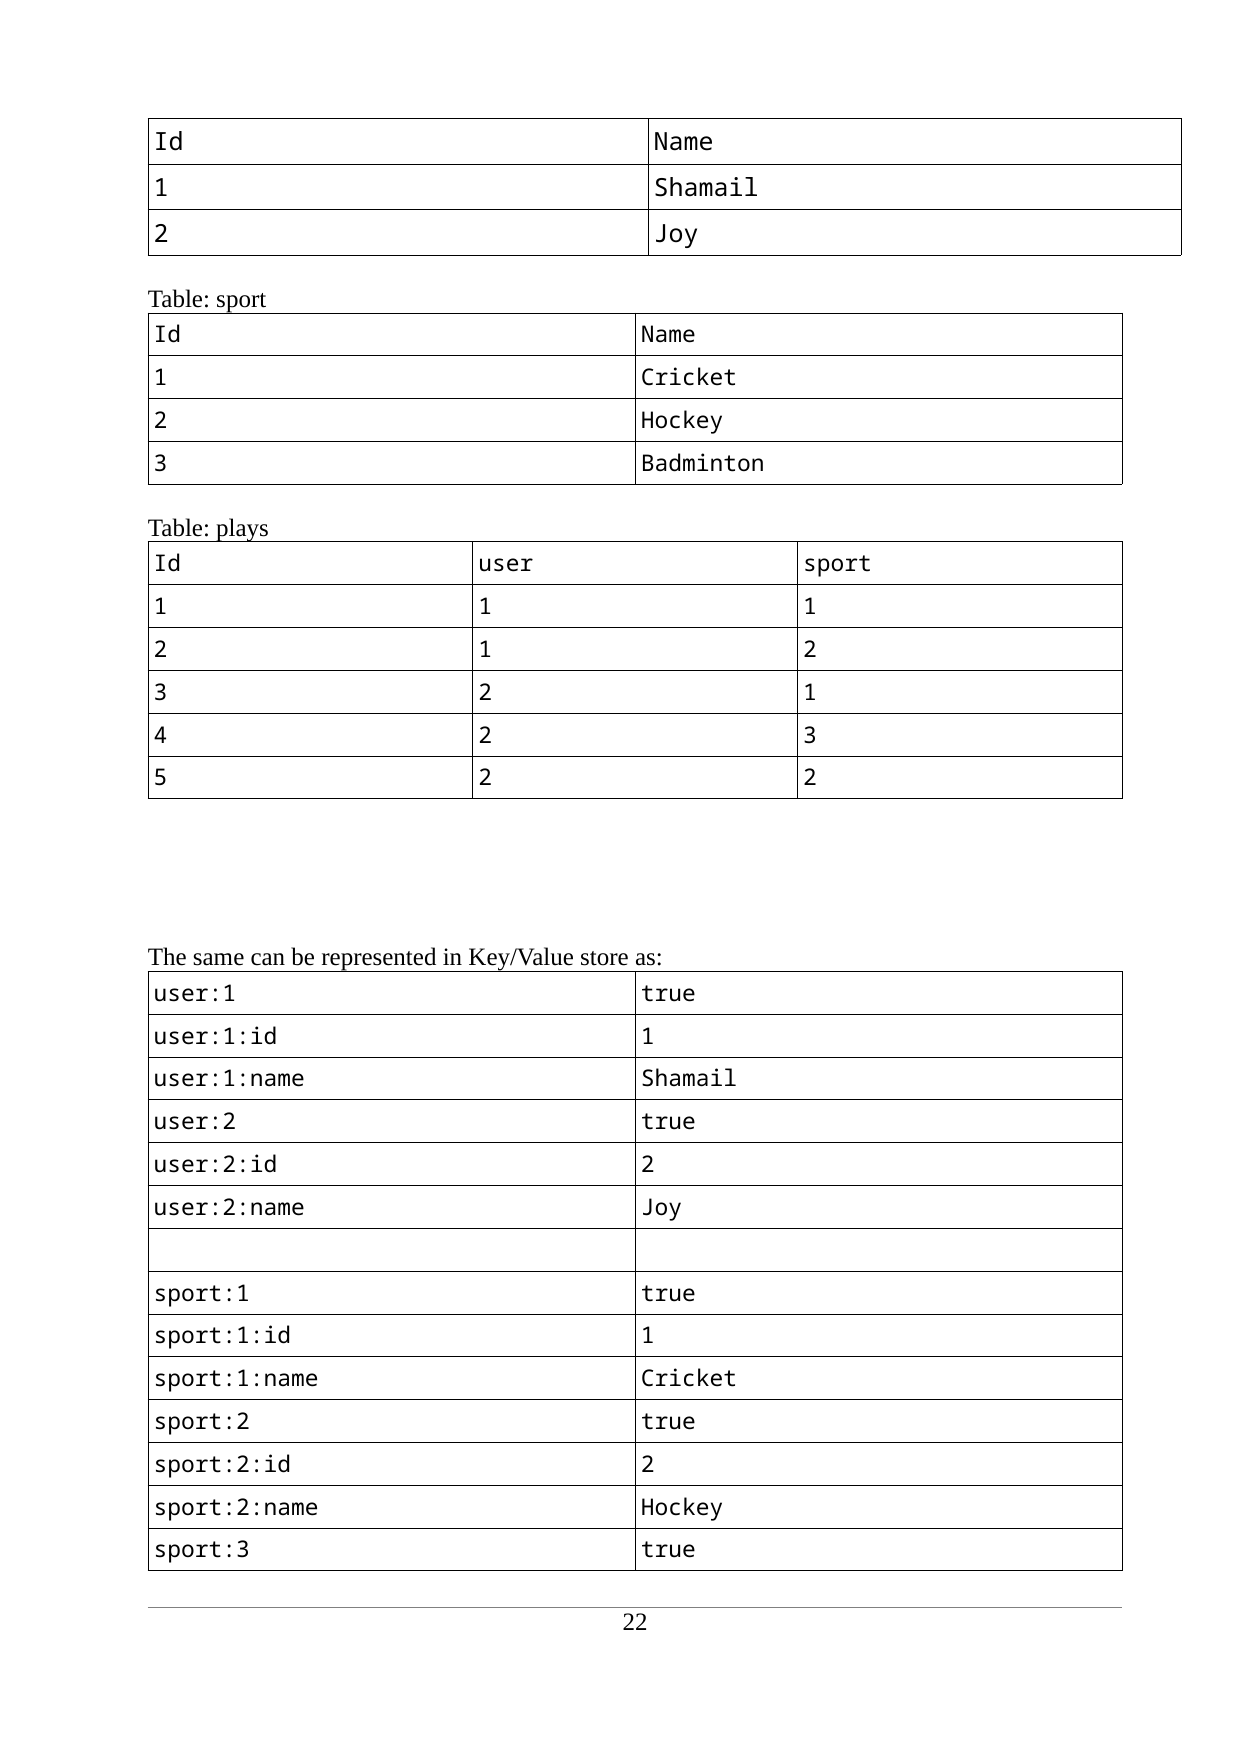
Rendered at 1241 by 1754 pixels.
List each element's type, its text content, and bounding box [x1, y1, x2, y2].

table_cell Joy [636, 1186, 1122, 1228]
table_cell 1 [473, 585, 797, 627]
table_header Id [149, 314, 635, 355]
table_cell 1 [798, 585, 1122, 627]
table_cell sport:1 [149, 1272, 635, 1313]
table_cell 2 [798, 628, 1122, 670]
table_cell sport:1:id [149, 1315, 635, 1356]
table_cell Joy [649, 210, 1181, 255]
table_header Id [149, 542, 472, 584]
table_cell true [636, 1100, 1122, 1142]
table_cell Badminton [636, 442, 1122, 484]
table_cell 5 [149, 757, 472, 798]
table_cell user:2:id [149, 1143, 635, 1185]
table_cell Cricket [636, 356, 1122, 398]
table_cell 2 [636, 1143, 1122, 1185]
table_cell 1 [636, 1015, 1122, 1057]
table_cell 1 [149, 356, 635, 398]
table_cell sport:3 [149, 1529, 635, 1570]
table_cell 1 [149, 585, 472, 627]
table_cell 2 [636, 1443, 1122, 1485]
text Table: plays [148, 513, 1122, 541]
table_cell Shamail [636, 1058, 1122, 1099]
table_cell Hockey [636, 399, 1122, 441]
table_header user [473, 542, 797, 584]
table_cell 1 [149, 165, 648, 209]
table_cell user:2:name [149, 1186, 635, 1228]
table_cell 2 [473, 714, 797, 756]
table_cell 4 [149, 714, 472, 756]
table_cell [149, 1229, 635, 1271]
table_cell 2 [149, 628, 472, 670]
table_cell 1 [798, 671, 1122, 713]
table_cell true [636, 1529, 1122, 1570]
text The same can be represented in Key/Value store as: [148, 942, 1122, 971]
table_cell Hockey [636, 1486, 1122, 1527]
table_cell true [636, 1272, 1122, 1313]
table_cell sport:2:name [149, 1486, 635, 1527]
table_cell 1 [636, 1315, 1122, 1356]
table_header user:1 [149, 972, 635, 1014]
table_cell 3 [149, 442, 635, 484]
table_cell sport:2:id [149, 1443, 635, 1485]
table_cell 2 [149, 210, 648, 255]
table_cell Shamail [649, 165, 1181, 209]
table_cell user:2 [149, 1100, 635, 1142]
table_cell 2 [473, 757, 797, 798]
table_cell user:1:id [149, 1015, 635, 1057]
table_cell user:1:name [149, 1058, 635, 1099]
table_cell sport:2 [149, 1400, 635, 1442]
text Table: sport [148, 284, 1122, 313]
table_header sport [798, 542, 1122, 584]
table_header true [636, 972, 1122, 1014]
table_cell Cricket [636, 1357, 1122, 1399]
table_cell [636, 1229, 1122, 1271]
table_header Id [149, 119, 648, 164]
table_cell 2 [798, 757, 1122, 798]
table_cell 3 [149, 671, 472, 713]
table_cell 3 [798, 714, 1122, 756]
table_cell 2 [473, 671, 797, 713]
table_header Name [649, 119, 1181, 164]
table_cell sport:1:name [149, 1357, 635, 1399]
table_cell 1 [473, 628, 797, 670]
table_cell 2 [149, 399, 635, 441]
table_cell true [636, 1400, 1122, 1442]
table_header Name [636, 314, 1122, 355]
